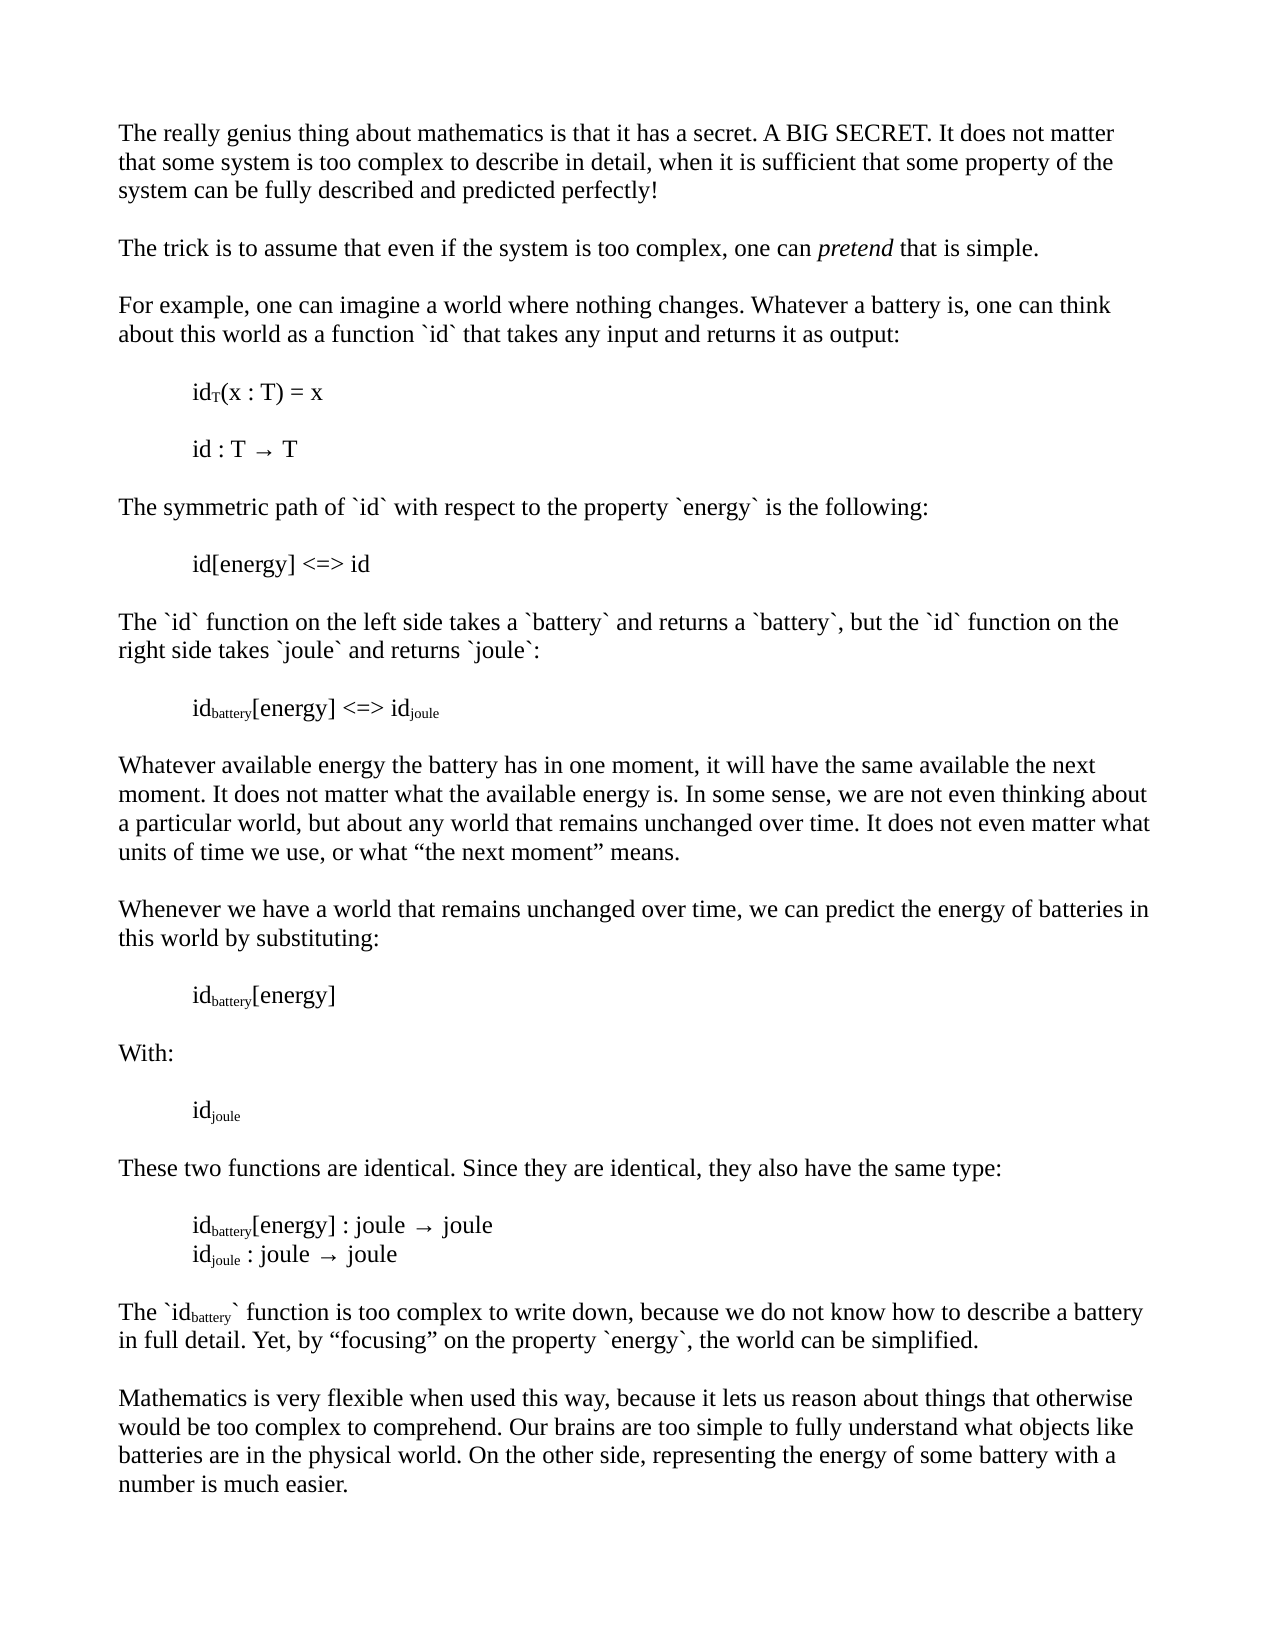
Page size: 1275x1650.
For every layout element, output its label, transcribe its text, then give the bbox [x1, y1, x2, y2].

text idbattery[energy] : joule → joule [118, 1211, 1157, 1239]
text idbattery[energy] [118, 981, 1157, 1009]
text These two functions are identical. Since they are identical, they also have the same type: [118, 1153, 1157, 1182]
text idbattery[energy] <=> idjoule [118, 693, 1157, 722]
text Mathematics is very flexible when used this way, because it lets us reason about things that otherwise would be too complex to comprehend. Our brains are too simple to fully understand what objects like batteries are in the physical world. On the other side, representing the energy of some battery with a number is much easier. [118, 1383, 1157, 1498]
text The `id` function on the left side takes a `battery` and returns a `battery`, but the `id` function on the right side takes `joule` and returns `joule`: [118, 607, 1157, 664]
text For example, one can imagine a world where nothing changes. Whatever a battery is, one can think about this world as a function `id` that takes any input and returns it as output: [118, 291, 1157, 348]
text The really genius thing about mathematics is that it has a secret. A BIG SECRET. It does not matter that some system is too complex to describe in detail, when it is sufficient that some property of the system can be fully described and predicted perfectly! [118, 118, 1157, 204]
text id[energy] <=> id [118, 549, 1157, 578]
text With: [118, 1038, 1157, 1067]
text idjoule [118, 1096, 1157, 1124]
text The symmetric path of `id` with respect to the property `energy` is the following: [118, 492, 1157, 521]
text idT(x : T) = x [118, 377, 1157, 406]
text idjoule : joule → joule [118, 1239, 1157, 1268]
text The `idbattery` function is too complex to write down, because we do not know how to describe a battery in full detail. Yet, by “focusing” on the property `energy`, the world can be simplified. [118, 1297, 1157, 1354]
text The trick is to assume that even if the system is too complex, one can pretend that is simple. [118, 233, 1157, 262]
text id : T → T [118, 434, 1157, 463]
text Whatever available energy the battery has in one moment, it will have the same available the next moment. It does not matter what the available energy is. In some sense, we are not even thinking about a particular world, but about any world that remains unchanged over time. It does not even matter what units of time we use, or what “the next moment” means. [118, 751, 1157, 866]
text Whenever we have a world that remains unchanged over time, we can predict the energy of batteries in this world by substituting: [118, 894, 1157, 952]
